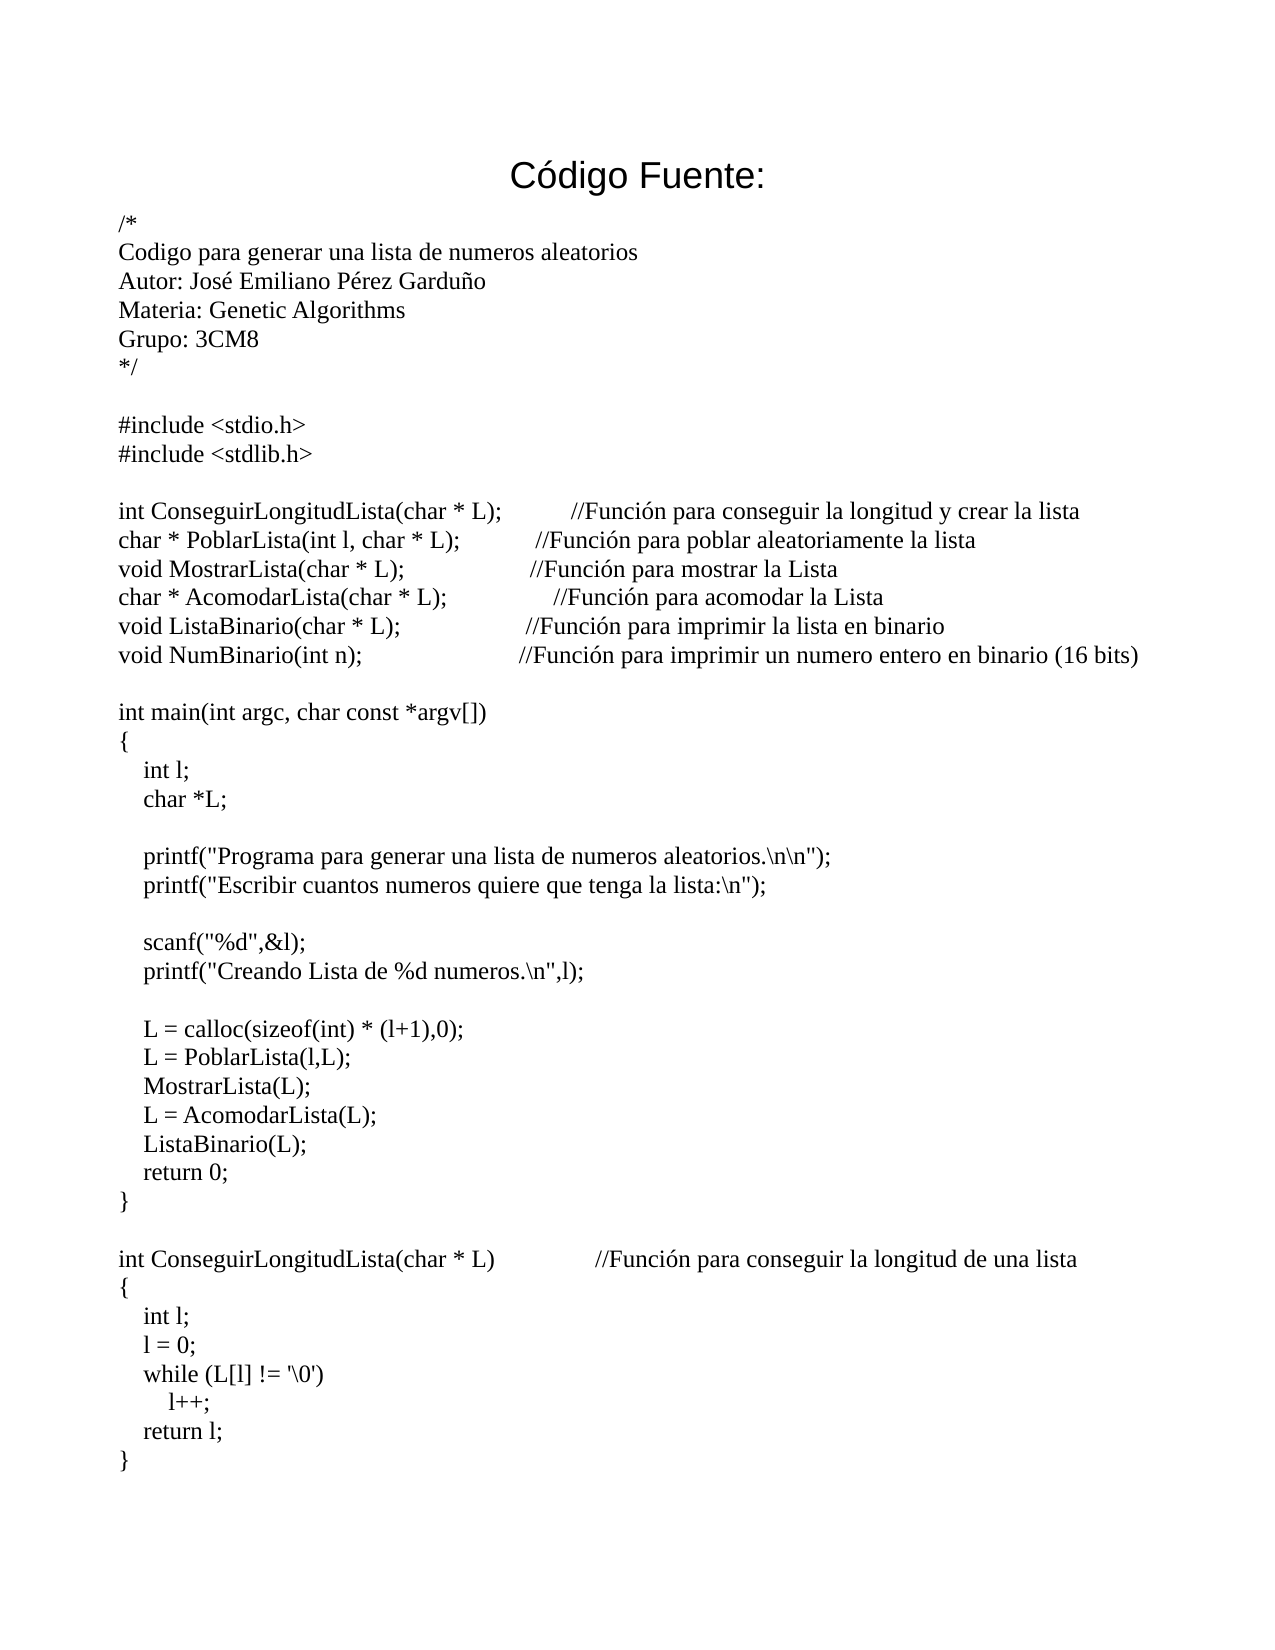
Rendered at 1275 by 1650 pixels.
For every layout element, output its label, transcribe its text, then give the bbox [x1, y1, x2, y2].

text char * AcomodarLista(char * L); //Función para acomodar la Lista [118, 582, 1157, 611]
text Grupo: 3CM8 [118, 324, 1157, 352]
text int l; [118, 755, 1157, 784]
text #include <stdio.h> [118, 410, 1157, 439]
text Codigo para generar una lista de numeros aleatorios [118, 237, 1157, 266]
text while (L[l] != '\0') [118, 1359, 1157, 1387]
text Materia: Genetic Algorithms [118, 295, 1157, 324]
text ListaBinario(L); [118, 1129, 1157, 1157]
text l = 0; [118, 1330, 1157, 1359]
text int ConseguirLongitudLista(char * L); //Función para conseguir la longitud y crear la lista [118, 496, 1157, 525]
text /* [118, 209, 1157, 237]
text L = AcomodarLista(L); [118, 1100, 1157, 1129]
text printf("Escribir cuantos numeros quiere que tenga la lista:\n"); [118, 870, 1157, 899]
text } [118, 1186, 1157, 1215]
text void NumBinario(int n); //Función para imprimir un numero entero en binario (16 bits) [118, 640, 1157, 669]
text } [118, 1445, 1157, 1474]
text scanf("%d",&l); [118, 927, 1157, 956]
text */ [118, 352, 1157, 381]
subtitle Código Fuente: [118, 153, 1157, 196]
text return l; [118, 1416, 1157, 1445]
text int l; [118, 1301, 1157, 1330]
text printf("Programa para generar una lista de numeros aleatorios.\n\n"); [118, 841, 1157, 870]
text { [118, 726, 1157, 755]
text void MostrarLista(char * L); //Función para mostrar la Lista [118, 554, 1157, 582]
text L = PoblarLista(l,L); [118, 1042, 1157, 1071]
text l++; [118, 1387, 1157, 1416]
text #include <stdlib.h> [118, 439, 1157, 467]
text printf("Creando Lista de %d numeros.\n",l); [118, 956, 1157, 985]
text int ConseguirLongitudLista(char * L) //Función para conseguir la longitud de una lista [118, 1244, 1157, 1272]
text return 0; [118, 1157, 1157, 1186]
text void ListaBinario(char * L); //Función para imprimir la lista en binario [118, 611, 1157, 640]
text MostrarLista(L); [118, 1071, 1157, 1100]
text L = calloc(sizeof(int) * (l+1),0); [118, 1014, 1157, 1042]
text int main(int argc, char const *argv[]) [118, 697, 1157, 726]
text { [118, 1272, 1157, 1301]
text char * PoblarLista(int l, char * L); //Función para poblar aleatoriamente la lista [118, 525, 1157, 554]
text Autor: José Emiliano Pérez Garduño [118, 266, 1157, 295]
text char *L; [118, 784, 1157, 812]
